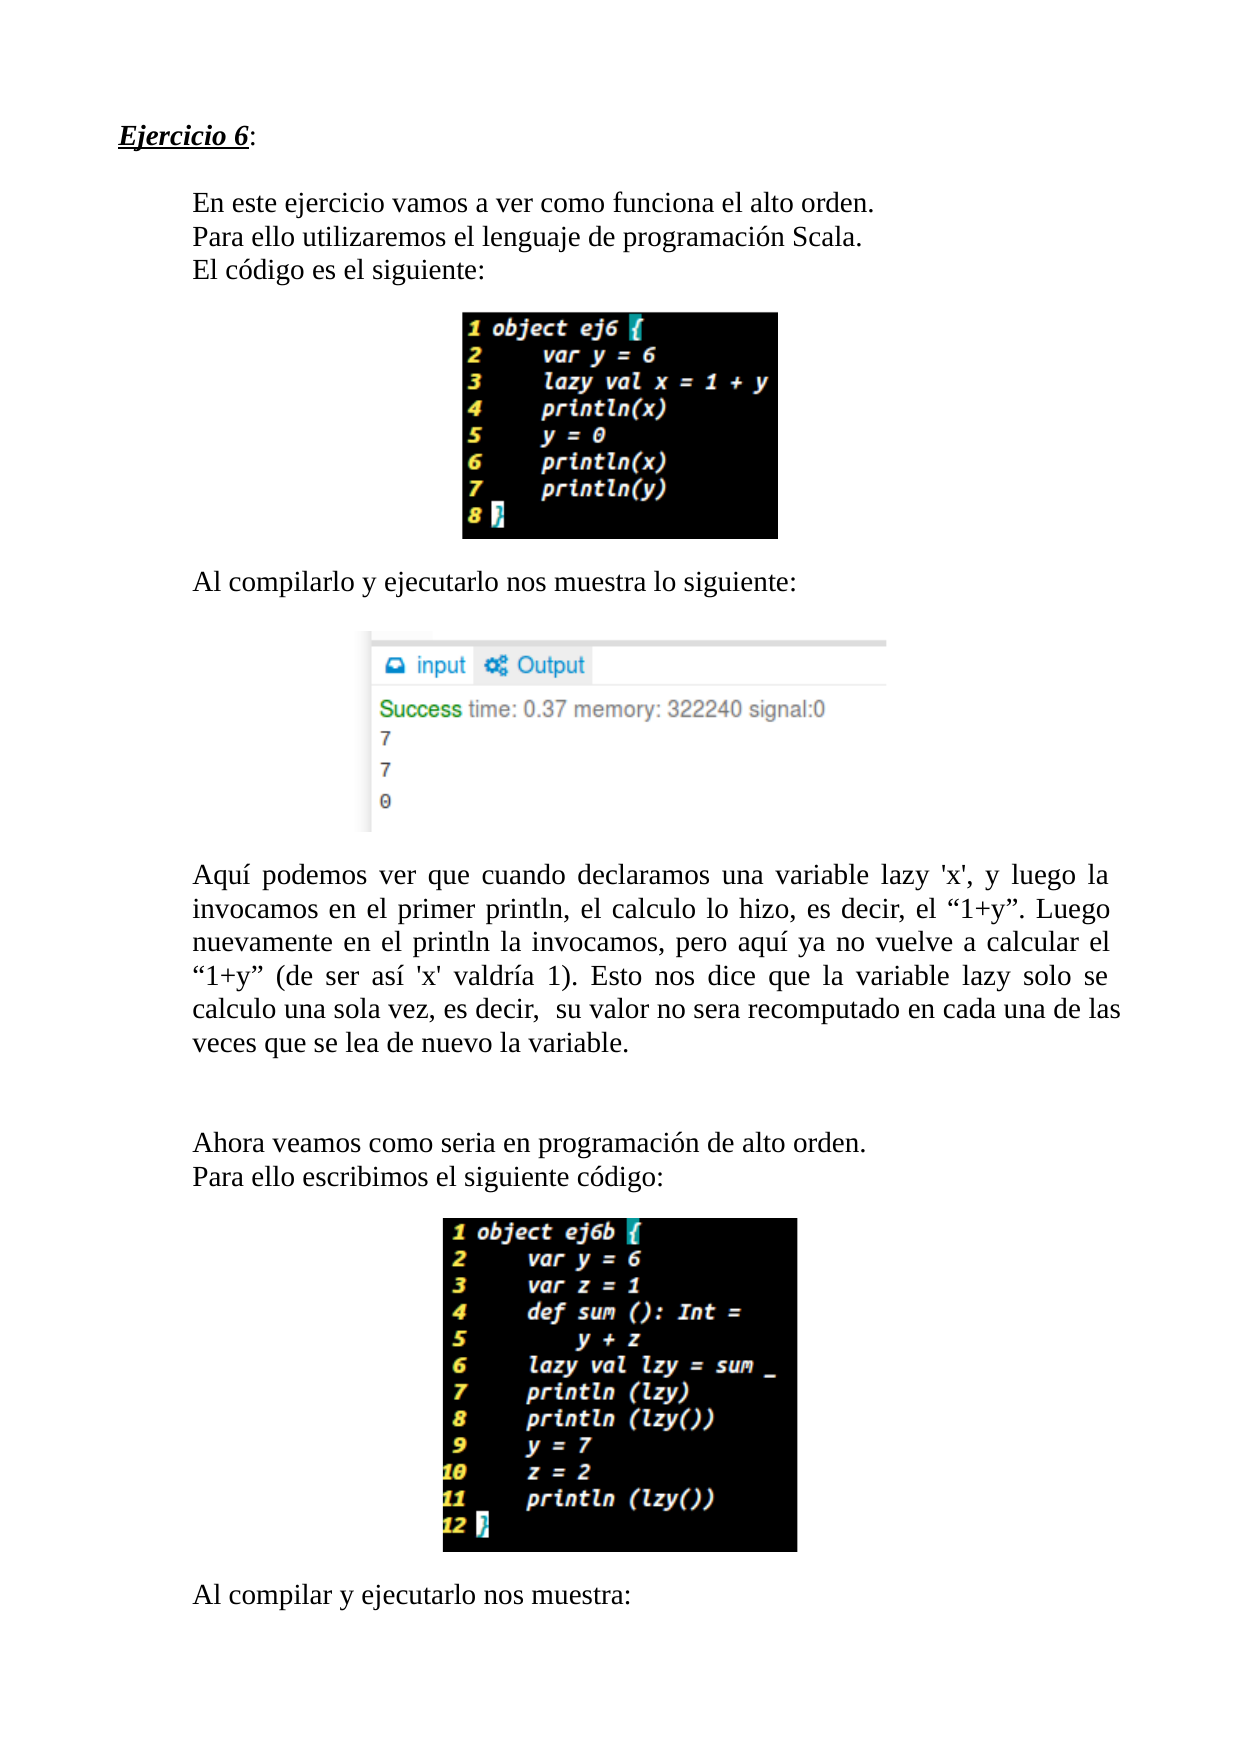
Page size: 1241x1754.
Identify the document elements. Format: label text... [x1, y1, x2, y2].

text Aquí podemos ver que cuando declaramos una variable lazy 'x', y luego la invocamos en el primer println, el calculo lo hizo, es decir, el “1+y”. Luego nuevamente en el println la invocamos, pero aquí ya no vuelve a calcular el “1+y” (de ser así 'x' valdría 1). Esto nos dice que la variable lazy solo se calculo una sola vez, es decir, su valor no sera recomputado en cada una de las veces que se lea de nuevo la variable. [118, 857, 1122, 1058]
text Al compilarlo y ejecutarlo nos muestra lo siguiente: [118, 564, 1122, 598]
text En este ejercicio vamos a ver como funciona el alto orden. [118, 185, 1122, 219]
text Para ello utilizaremos el lenguaje de programación Scala. [118, 219, 1122, 252]
text Al compilar y ejecutarlo nos muestra: [118, 1577, 1122, 1611]
picture [462, 311, 778, 539]
text Ejercicio 6: [118, 118, 1122, 152]
picture [442, 1218, 798, 1552]
text El código es el siguiente: [118, 252, 1122, 286]
text Para ello escribimos el siguiente código: [118, 1159, 1122, 1193]
picture [353, 631, 887, 832]
text Ahora veamos como seria en programación de alto orden. [118, 1126, 1122, 1159]
